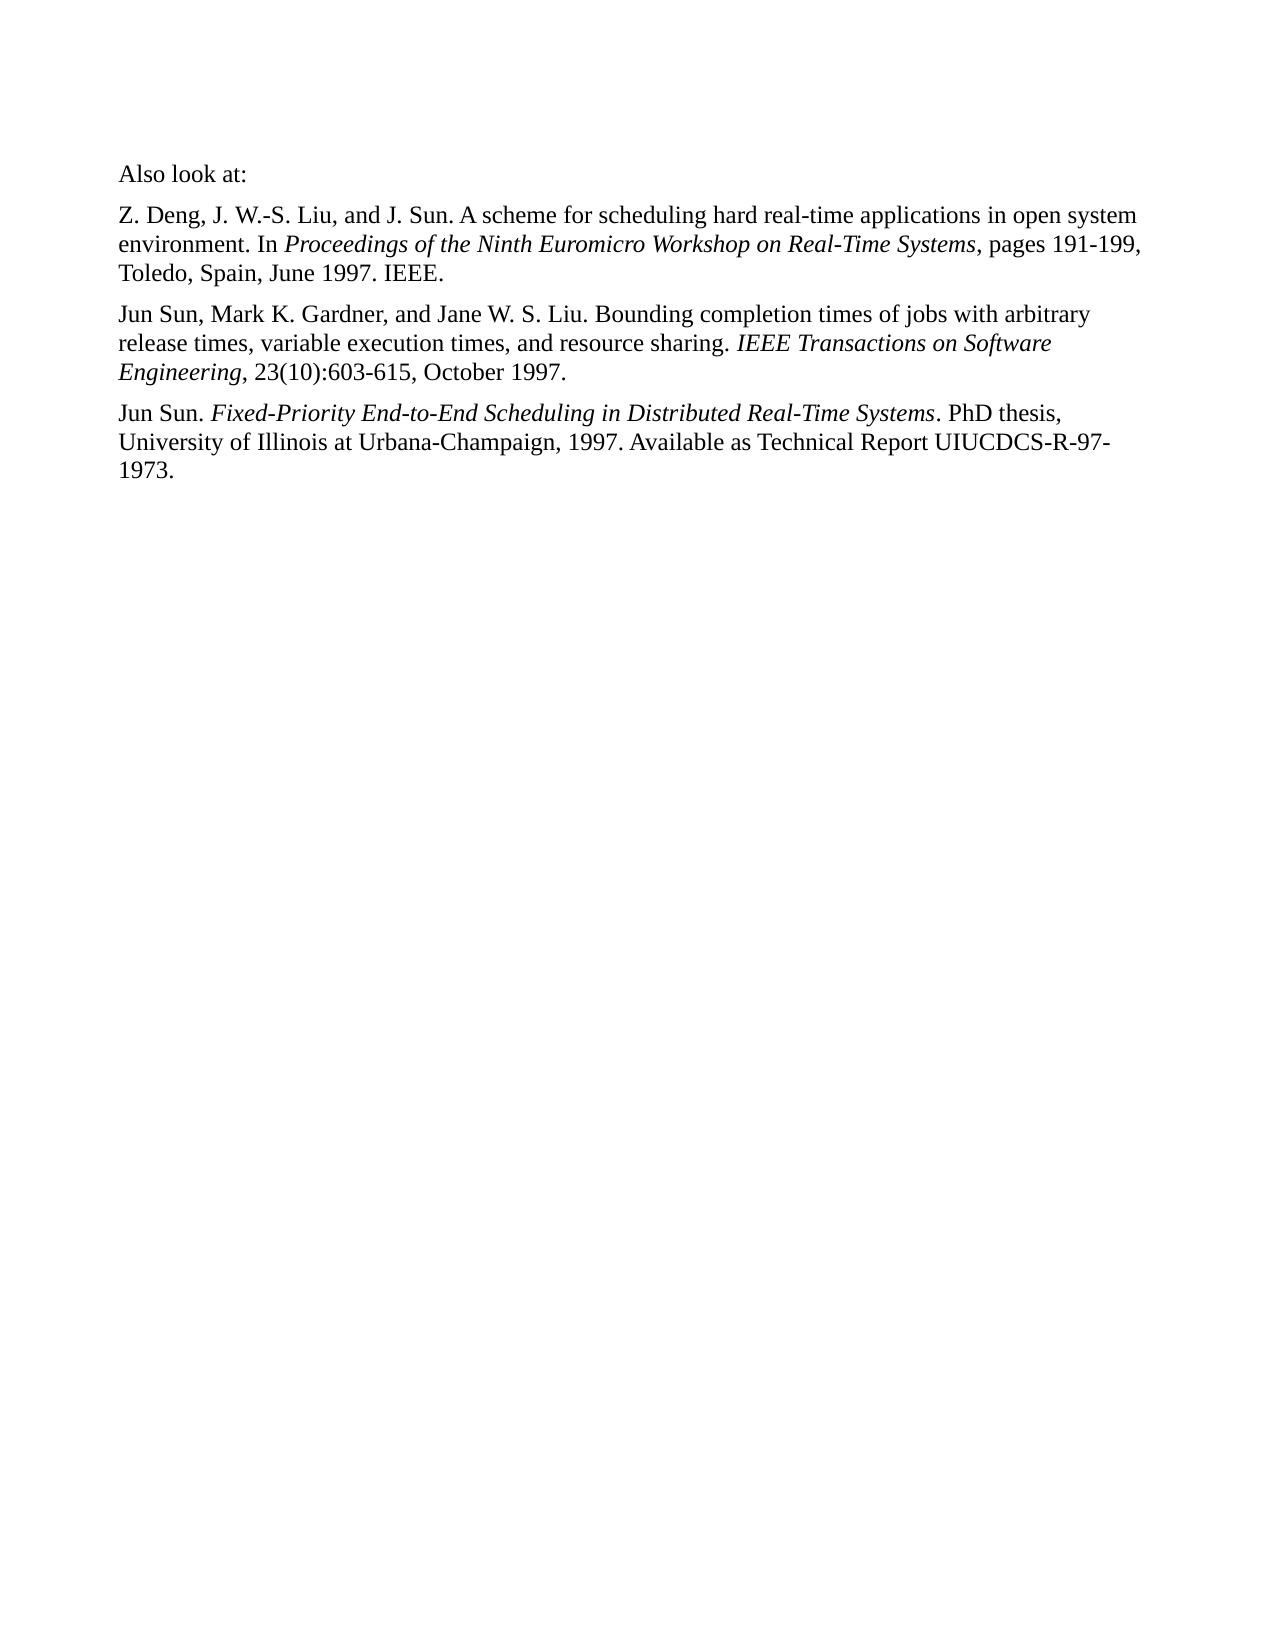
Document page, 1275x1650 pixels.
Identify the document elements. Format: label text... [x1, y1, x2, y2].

text Z. Deng, J. W.-S. Liu, and J. Sun. A scheme for scheduling hard real-time applications in open system environment. In Proceedings of the Ninth Euromicro Workshop on Real-Time Systems, pages 191-199, Toledo, Spain, June 1997. IEEE. [118, 201, 1157, 287]
text Jun Sun, Mark K. Gardner, and Jane W. S. Liu. Bounding completion times of jobs with arbitrary release times, variable execution times, and resource sharing. IEEE Transactions on Software Engineering, 23(10):603-615, October 1997. [118, 299, 1157, 386]
text Also look at: [118, 159, 1157, 188]
text Jun Sun. Fixed-Priority End-to-End Scheduling in Distributed Real-Time Systems. PhD thesis, University of Illinois at Urbana-Champaign, 1997. Available as Technical Report UIUCDCS-R-97-1973. [118, 398, 1157, 484]
